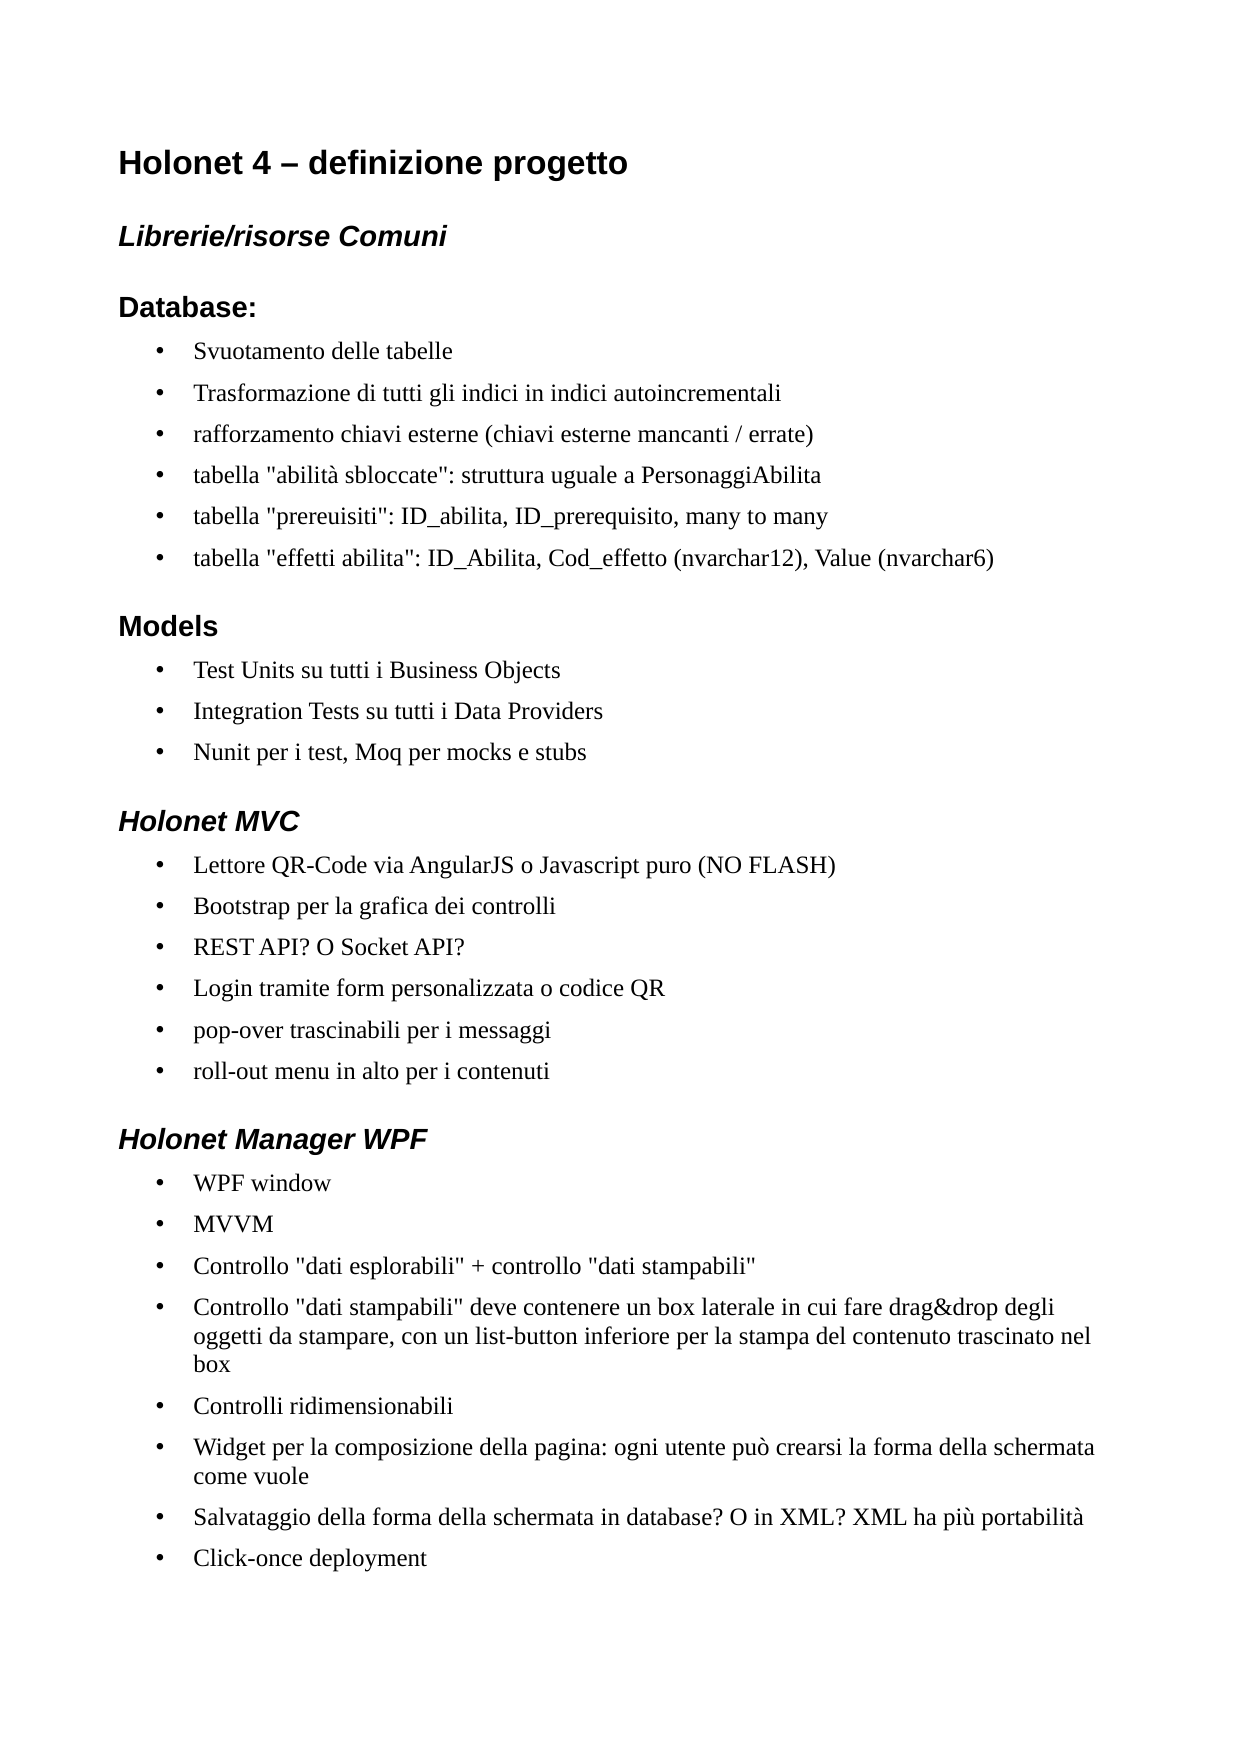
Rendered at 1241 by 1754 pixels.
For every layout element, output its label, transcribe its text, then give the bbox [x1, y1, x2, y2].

list Trasformazione di tutti gli indici in indici autoincrementali [156, 378, 1122, 406]
list roll-out menu in alto per i contenuti [156, 1056, 1122, 1085]
list WPF window [156, 1168, 1122, 1197]
subtitle Holonet MVC [118, 804, 1122, 837]
list Nunit per i test, Moq per mocks e stubs [156, 737, 1122, 766]
list REST API? O Socket API? [156, 932, 1122, 961]
list Controllo "dati esplorabili" + controllo "dati stampabili" [156, 1251, 1122, 1279]
subtitle Holonet Manager WPF [118, 1122, 1122, 1156]
list Svuotamento delle tabelle [156, 336, 1122, 365]
subtitle Database: [118, 290, 1122, 324]
list Widget per la composizione della pagina: ogni utente può crearsi la forma della schermata come vuole [156, 1432, 1122, 1489]
list Controllo "dati stampabili" deve contenere un box laterale in cui fare drag&drop degli oggetti da stampare, con un list-button inferiore per la stampa del contenuto trascinato nel box [156, 1292, 1122, 1378]
list tabella "abilità sbloccate": struttura uguale a PersonaggiAbilita [156, 460, 1122, 489]
list rafforzamento chiavi esterne (chiavi esterne mancanti / errate) [156, 419, 1122, 448]
list Bootstrap per la grafica dei controlli [156, 891, 1122, 920]
list Lettore QR-Code via AngularJS o Javascript puro (NO FLASH) [156, 850, 1122, 878]
list pop-over trascinabili per i messaggi [156, 1015, 1122, 1043]
list Salvataggio della forma della schermata in database? O in XML? XML ha più portabilità [156, 1502, 1122, 1531]
list tabella "effetti abilita": ID_Abilita, Cod_effetto (nvarchar12), Value (nvarchar6) [156, 543, 1122, 571]
subtitle Models [118, 609, 1122, 642]
subtitle Librerie/risorse Comuni [118, 219, 1122, 253]
list Controlli ridimensionabili [156, 1391, 1122, 1419]
list tabella "prereuisiti": ID_abilita, ID_prerequisito, many to many [156, 501, 1122, 530]
list Login tramite form personalizzata o codice QR [156, 973, 1122, 1002]
list MVVM [156, 1209, 1122, 1238]
list Integration Tests su tutti i Data Providers [156, 696, 1122, 725]
subtitle Holonet 4 – definizione progetto [118, 143, 1122, 182]
list Click-once deployment [156, 1543, 1122, 1572]
list Test Units su tutti i Business Objects [156, 655, 1122, 684]
